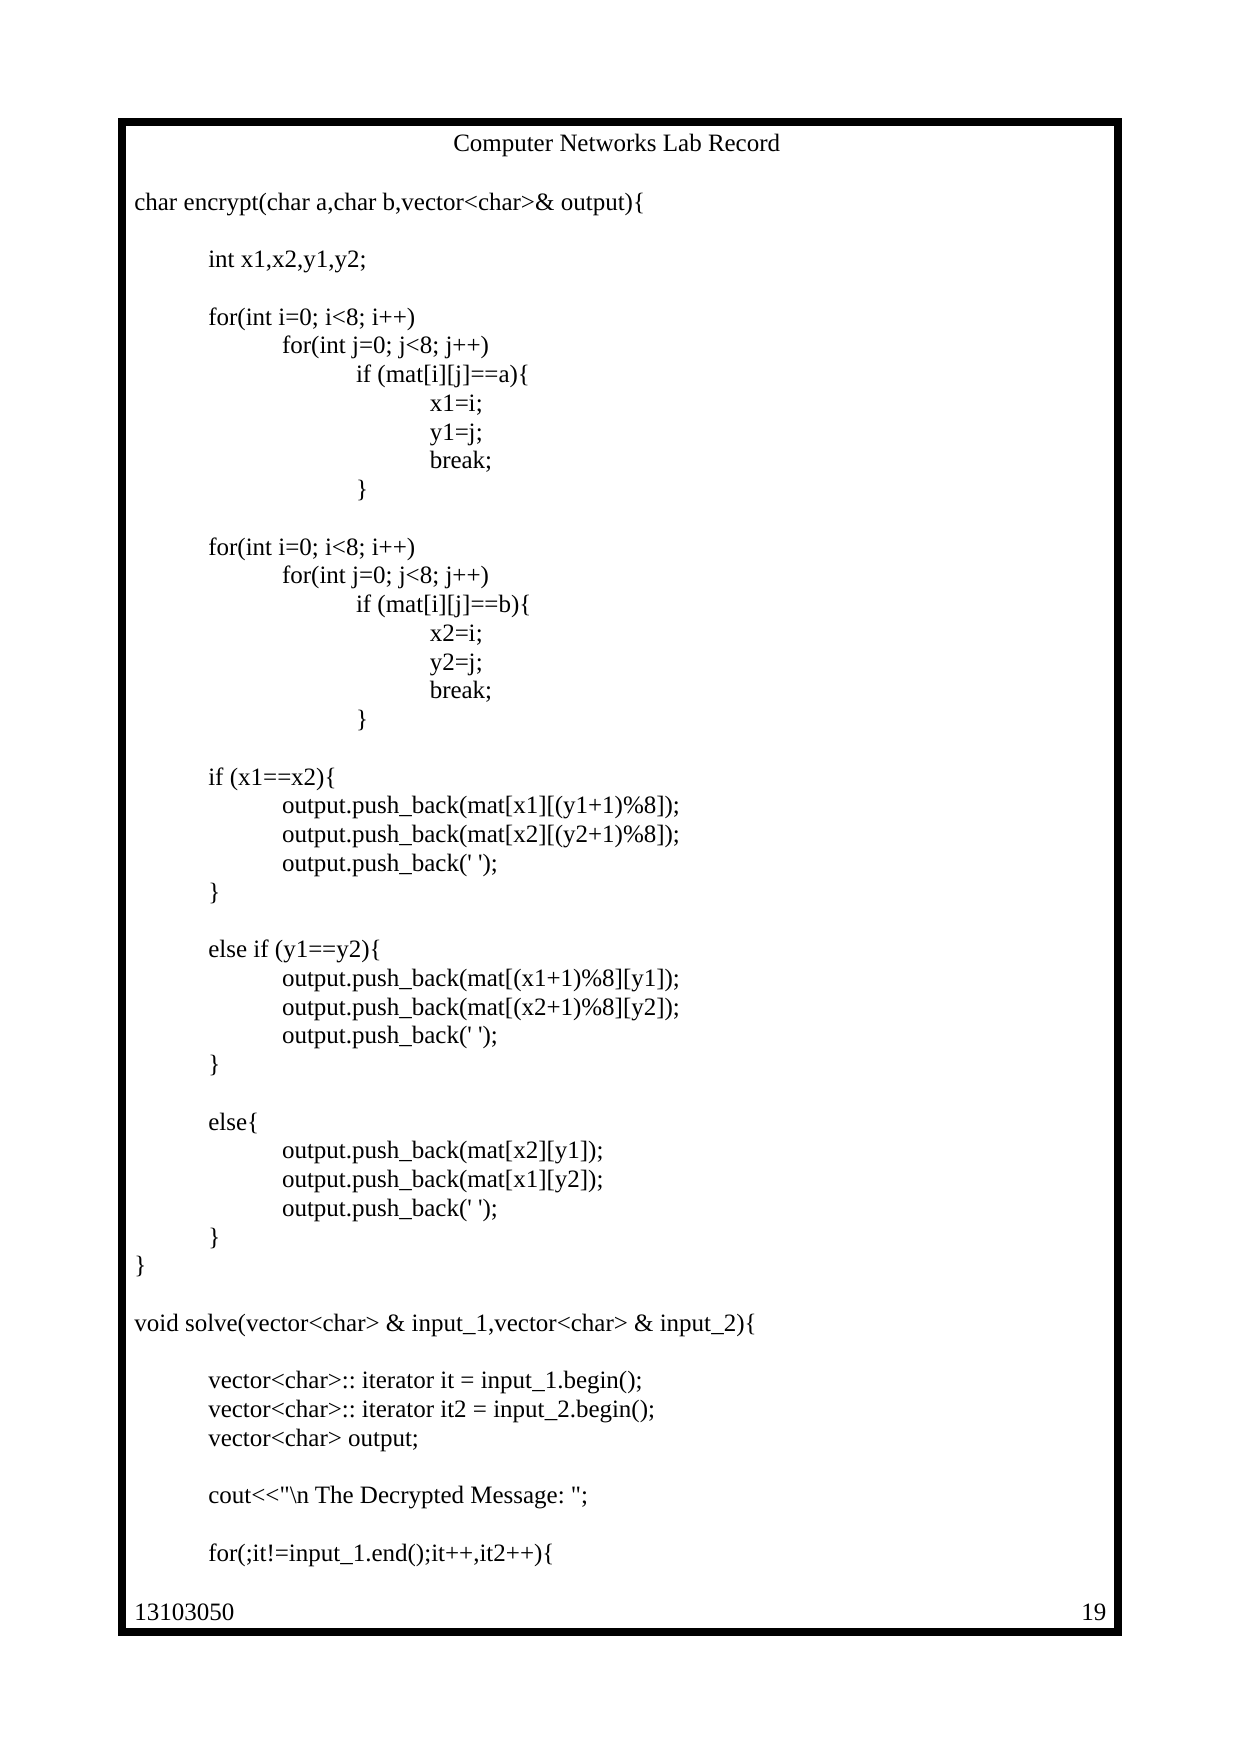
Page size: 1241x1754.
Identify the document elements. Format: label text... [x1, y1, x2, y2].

text output.push_back(' '); [134, 1020, 1106, 1049]
text void solve(vector<char> & input_1,vector<char> & input_2){ [134, 1308, 1106, 1337]
text output.push_back(mat[(x1+1)%8][y1]); [134, 963, 1106, 992]
text x2=i; [134, 618, 1106, 647]
text } [134, 1250, 1106, 1279]
text else if (y1==y2){ [134, 934, 1106, 963]
text char encrypt(char a,char b,vector<char>& output){ [134, 187, 1106, 215]
text for(int j=0; j<8; j++) [134, 330, 1106, 359]
text } [134, 704, 1106, 733]
text output.push_back(' '); [134, 1193, 1106, 1222]
text if (mat[i][j]==b){ [134, 589, 1106, 618]
text vector<char> output; [134, 1423, 1106, 1452]
text for(;it!=input_1.end();it++,it2++){ [134, 1538, 1106, 1567]
text vector<char>:: iterator it2 = input_2.begin(); [134, 1394, 1106, 1423]
text output.push_back(mat[x1][y2]); [134, 1164, 1106, 1193]
text output.push_back(mat[x1][(y1+1)%8]); [134, 790, 1106, 819]
text break; [134, 675, 1106, 704]
text else{ [134, 1107, 1106, 1135]
text for(int i=0; i<8; i++) [134, 302, 1106, 330]
text } [134, 474, 1106, 503]
text output.push_back(mat[(x2+1)%8][y2]); [134, 992, 1106, 1020]
text } [134, 1222, 1106, 1250]
text cout<<"\n The Decrypted Message: "; [134, 1480, 1106, 1509]
text output.push_back(' '); [134, 848, 1106, 877]
text if (mat[i][j]==a){ [134, 359, 1106, 388]
text } [134, 1049, 1106, 1078]
text int x1,x2,y1,y2; [134, 244, 1106, 273]
text for(int i=0; i<8; i++) [134, 532, 1106, 560]
text output.push_back(mat[x2][(y2+1)%8]); [134, 819, 1106, 848]
text x1=i; [134, 388, 1106, 417]
text for(int j=0; j<8; j++) [134, 560, 1106, 589]
text vector<char>:: iterator it = input_1.begin(); [134, 1365, 1106, 1394]
text break; [134, 445, 1106, 474]
text if (x1==x2){ [134, 762, 1106, 790]
text } [134, 877, 1106, 905]
text y1=j; [134, 417, 1106, 445]
text y2=j; [134, 647, 1106, 675]
text output.push_back(mat[x2][y1]); [134, 1135, 1106, 1164]
